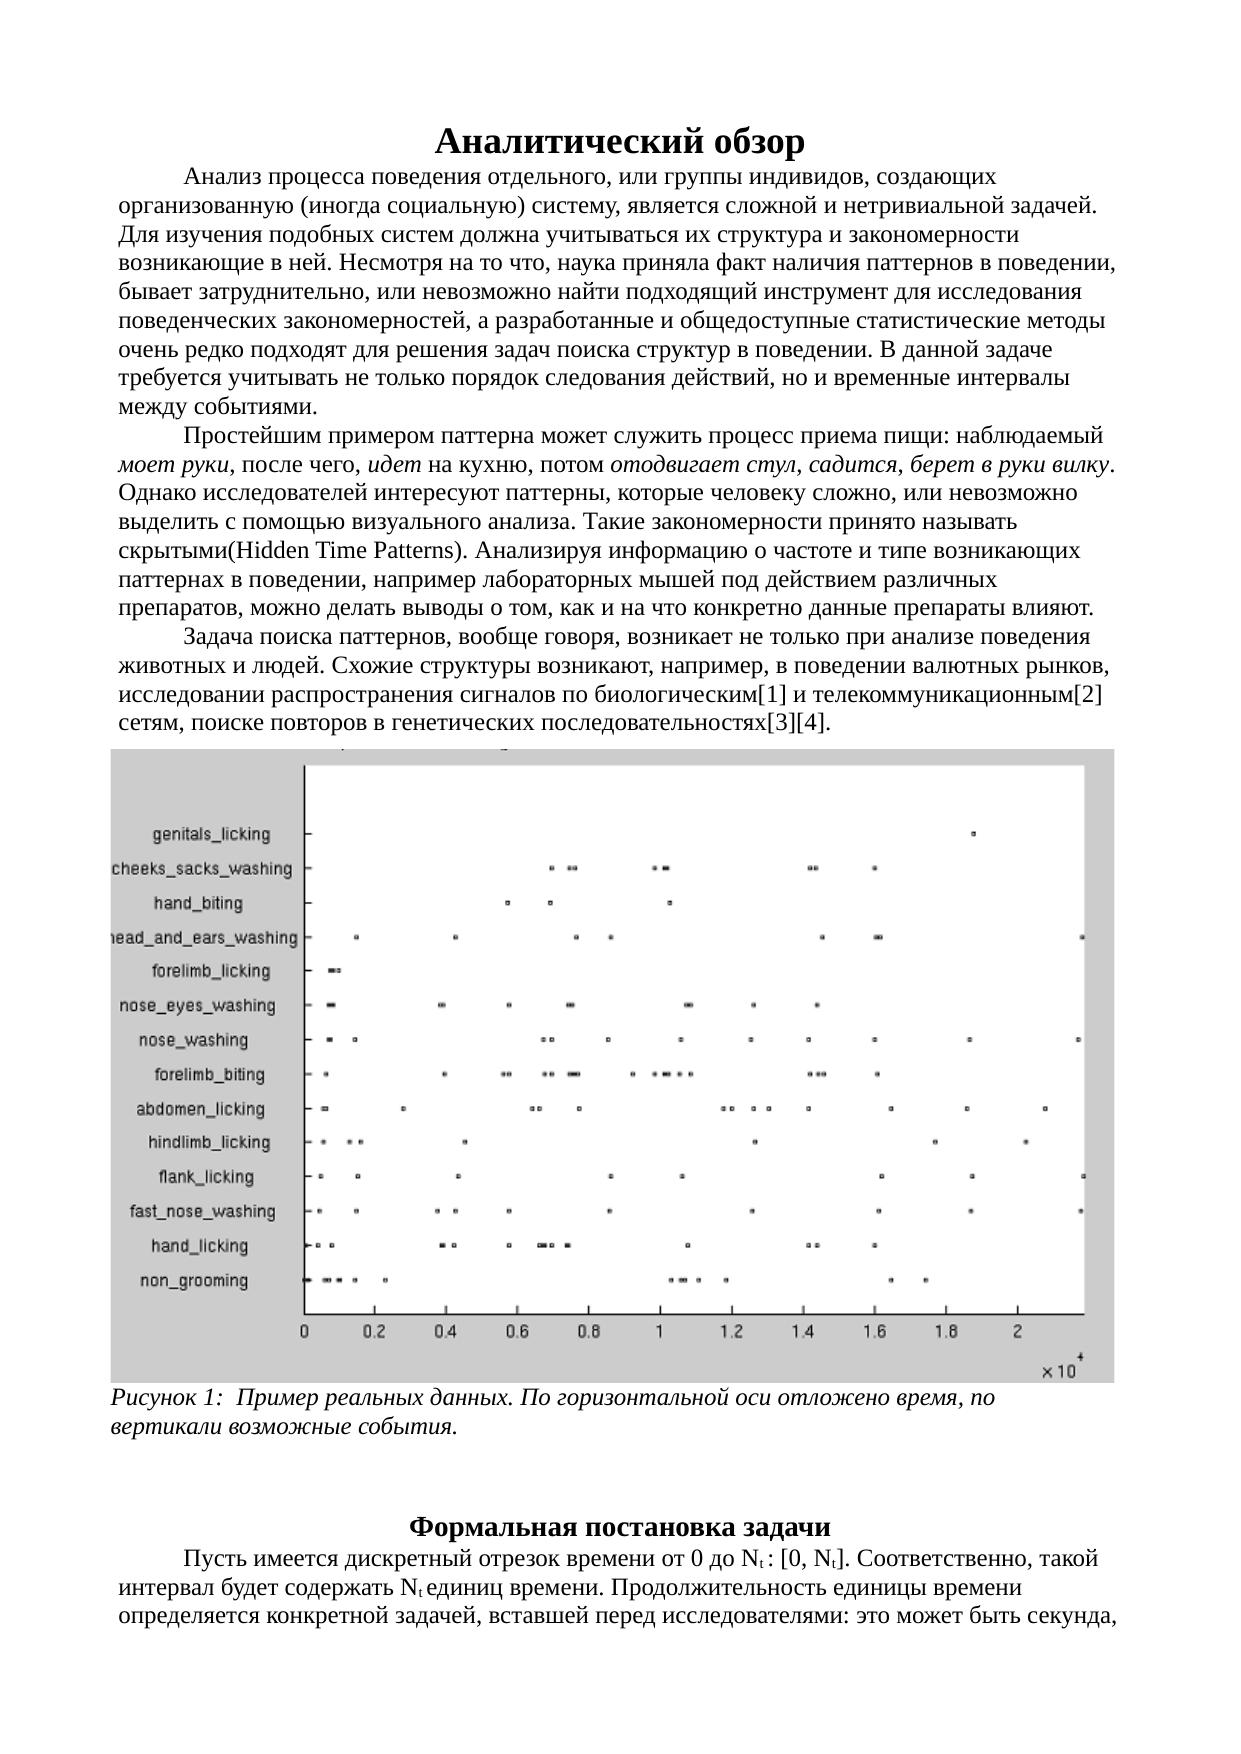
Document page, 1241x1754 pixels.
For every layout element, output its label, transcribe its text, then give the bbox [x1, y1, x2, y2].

text Аналитический обзор [118, 118, 1122, 161]
text Задача поиска паттернов, вообще говоря, возникает не только при анализе поведения животных и людей. Схожие структуры возникают, например, в поведении валютных рынков, исследовании распространения сигналов по биологическим[1] и телекоммуникационным[2] сетям, поиске повторов в генетических последовательностях[3][4]. [118, 621, 1122, 736]
text Рисунок 1: Пример реальных данных. По горизонтальной оси отложено время, по вертикали возможные события. [110, 1383, 1114, 1440]
text Формальная постановка задачи [118, 1509, 1122, 1543]
text Анализ процесса поведения отдельного, или группы индивидов, создающих организованную (иногда социальную) систему, является сложной и нетривиальной задачей. Для изучения подобных систем должна учитываться их структура и закономерности возникающие в ней. Несмотря на то что, наука приняла факт наличия паттернов в поведении, бывает затруднительно, или невозможно найти подходящий инструмент для исследования поведенческих закономерностей, а разработанные и общедоступные статистические методы очень редко подходят для решения задач поиска структур в поведении. В данной задаче требуется учитывать не только порядок следования действий, но и временные интервалы между событиями. [118, 161, 1122, 420]
text Пусть имеется дискретный отрезок времени от 0 до Nt : [0, Nt]. Соответственно, такой интервал будет содержать Nt единиц времени. Продолжительность единицы времени определяется конкретной задачей, вставшей перед исследователями: это может быть секунда, [118, 1543, 1122, 1629]
text Простейшим примером паттерна может служить процесс приема пищи: наблюдаемый моет руки, после чего, идет на кухню, потом отодвигает стул, садится, берет в руки вилку. Однако исследователей интересуют паттерны, которые человеку сложно, или невозможно выделить с помощью визуального анализа. Такие закономерности принято называть скрытыми(Hidden Time Patterns). Анализируя информацию о частоте и типе возникающих паттернах в поведении, например лабораторных мышей под действием различных препаратов, можно делать выводы о том, как и на что конкретно данные препараты влияют. [118, 420, 1122, 621]
